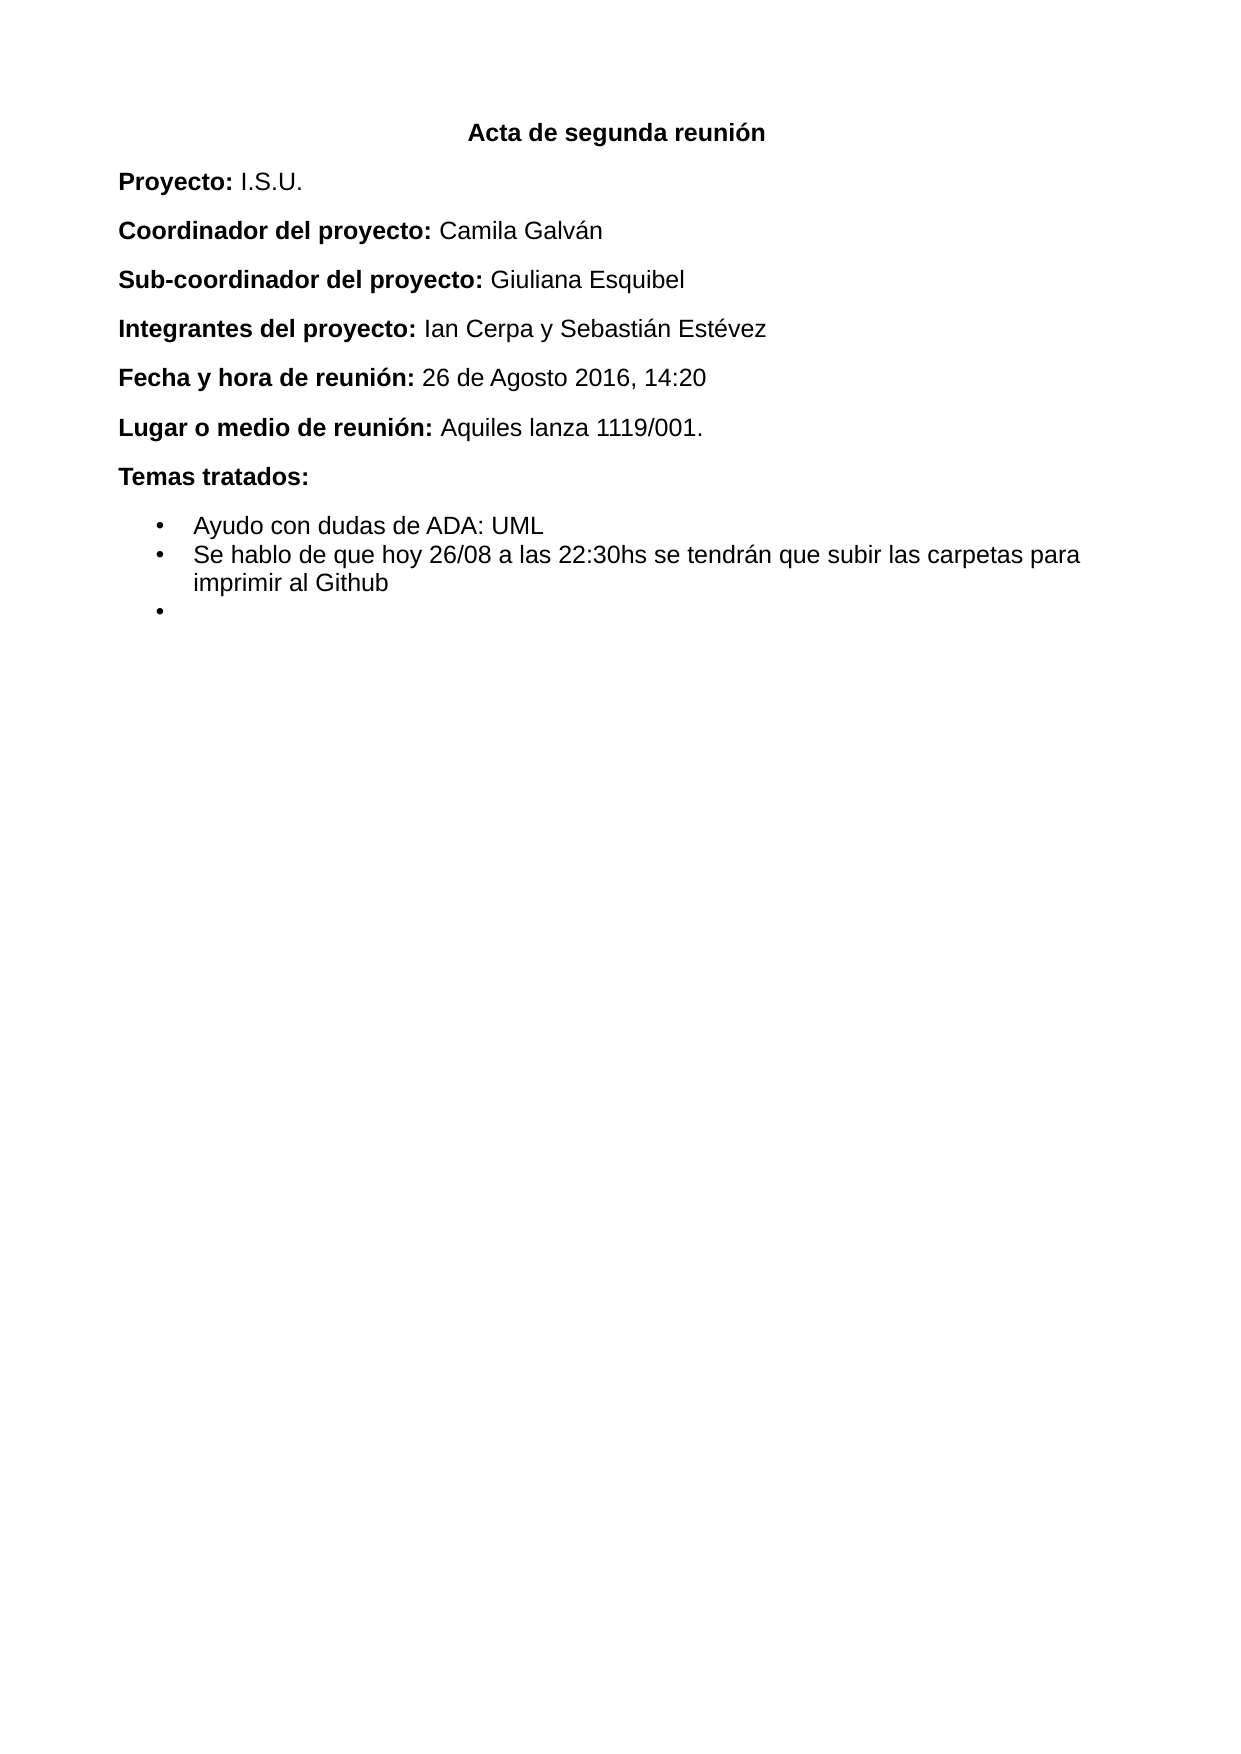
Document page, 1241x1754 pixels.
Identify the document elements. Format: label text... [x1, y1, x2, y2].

text Proyecto: I.S.U. [118, 167, 1122, 196]
text Coordinador del proyecto: Camila Galván [118, 216, 1122, 245]
text Acta de segunda reunión [118, 118, 1122, 147]
list Ayudo con dudas de ADA: UML [156, 511, 1122, 539]
text Fecha y hora de reunión: 26 de Agosto 2016, 14:20 [118, 363, 1122, 392]
text Integrantes del proyecto: Ian Cerpa y Sebastián Estévez [118, 314, 1122, 343]
text Lugar o medio de reunión: Aquiles lanza 1119/001. [118, 413, 1122, 441]
text Sub-coordinador del proyecto: Giuliana Esquibel [118, 265, 1122, 294]
text Temas tratados: [118, 462, 1122, 490]
list Se hablo de que hoy 26/08 a las 22:30hs se tendrán que subir las carpetas para imprimir al Github [156, 539, 1122, 597]
